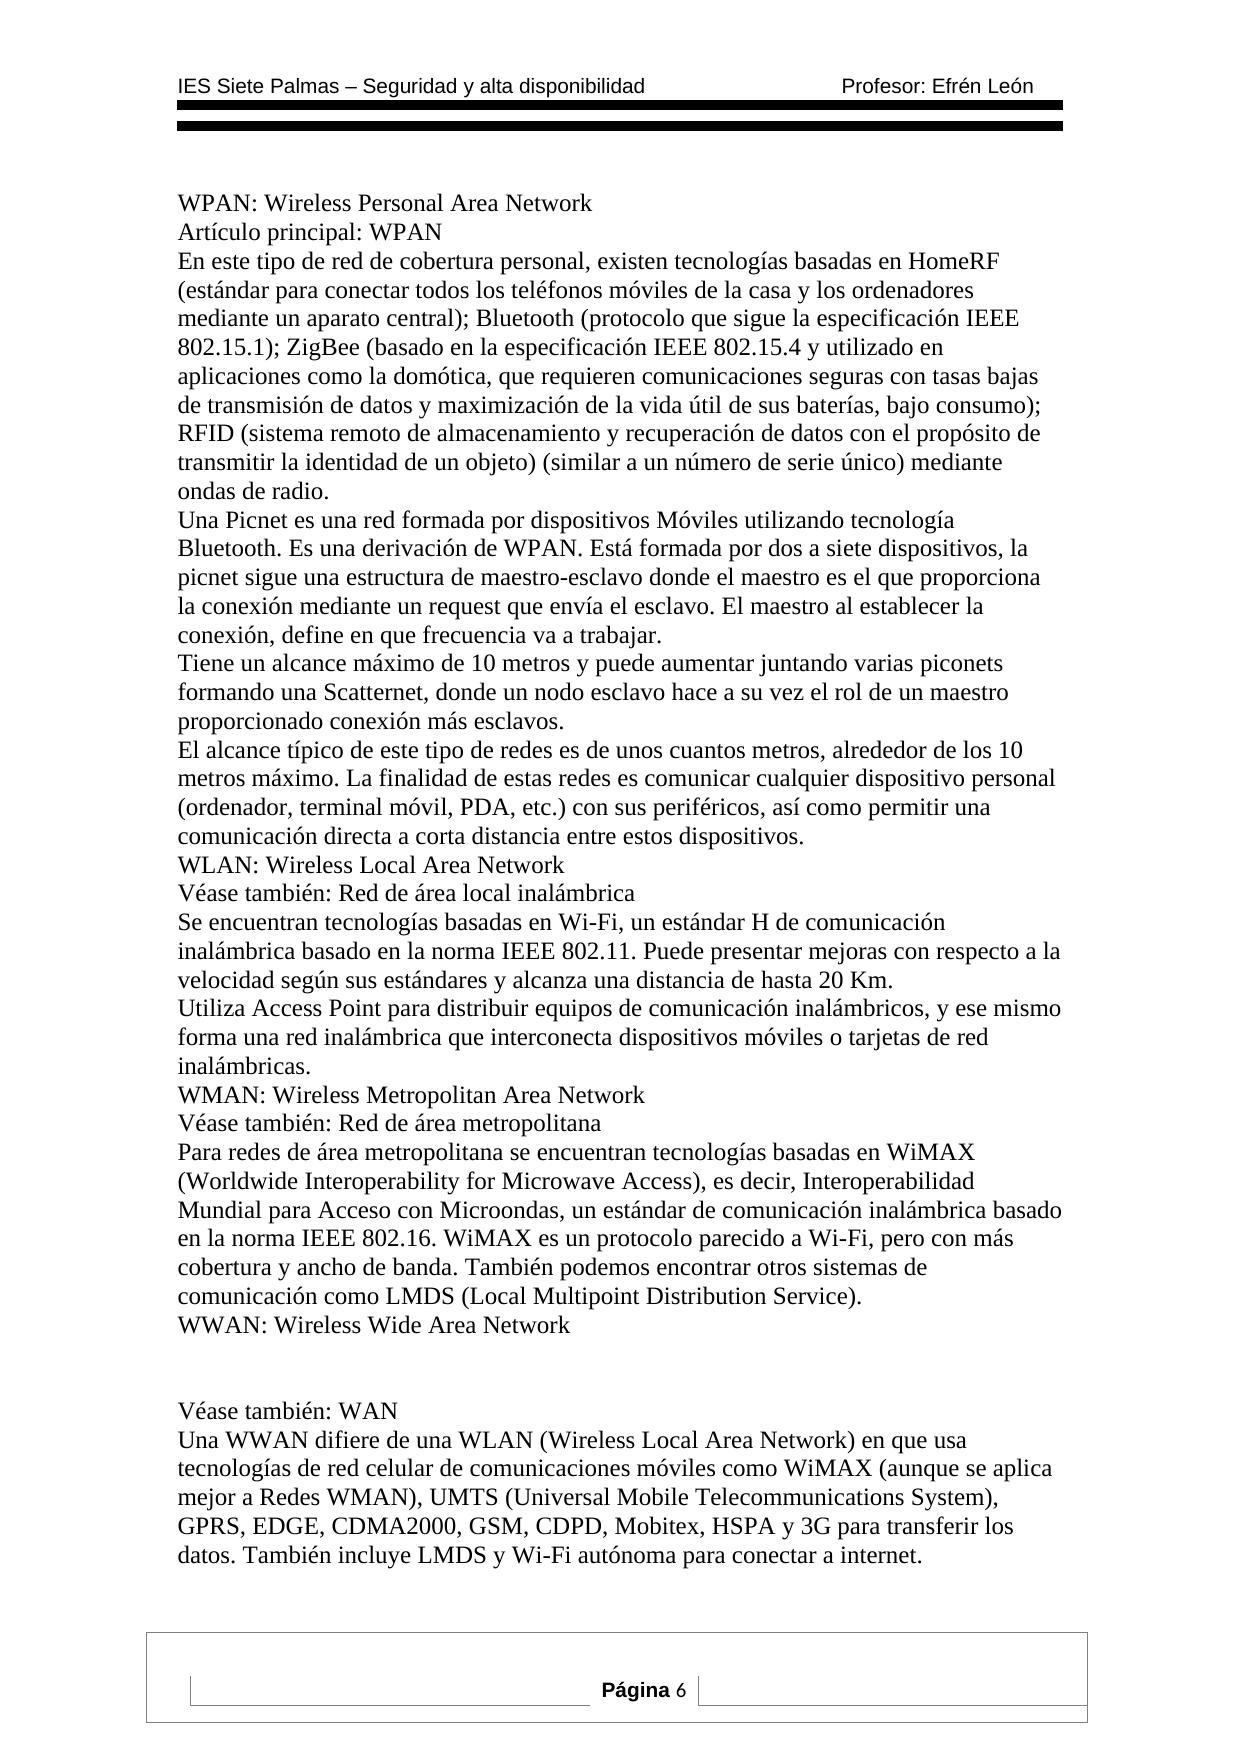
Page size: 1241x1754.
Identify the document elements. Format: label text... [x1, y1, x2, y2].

text en la norma IEEE 802.16. WiMAX es un protocolo parecido a Wi-Fi, pero con más [177, 1223, 1063, 1252]
text (estándar para conectar todos los teléfonos móviles de la casa y los ordenadores [177, 275, 1063, 303]
text transmitir la identidad de un objeto) (similar a un número de serie único) mediante [177, 447, 1063, 476]
text forma una red inalámbrica que interconecta dispositivos móviles o tarjetas de red [177, 1022, 1063, 1051]
text En este tipo de red de cobertura personal, existen tecnologías basadas en HomeRF [177, 246, 1063, 275]
text (ordenador, terminal móvil, PDA, etc.) con sus periféricos, así como permitir una [177, 792, 1063, 821]
text ondas de radio. [177, 476, 1063, 505]
text inalámbricas. [177, 1051, 1063, 1080]
text de transmisión de datos y maximización de la vida útil de sus baterías, bajo consumo); [177, 390, 1063, 418]
text mejor a Redes WMAN), UMTS (Universal Mobile Telecommunications System), [177, 1482, 1063, 1511]
text Véase también: WAN [177, 1396, 1063, 1425]
text mediante un aparato central); Bluetooth (protocolo que sigue la especificación IEEE [177, 303, 1063, 332]
text metros máximo. La finalidad de estas redes es comunicar cualquier dispositivo personal [177, 763, 1063, 792]
text WLAN: Wireless Local Area Network [177, 850, 1063, 878]
text inalámbrica basado en la norma IEEE 802.11. Puede presentar mejoras con respecto a la [177, 936, 1063, 965]
text tecnologías de red celular de comunicaciones móviles como WiMAX (aunque se aplica [177, 1453, 1063, 1482]
text Se encuentran tecnologías basadas en Wi-Fi, un estándar H de comunicación [177, 907, 1063, 936]
text Una Picnet es una red formada por dispositivos Móviles utilizando tecnología [177, 505, 1063, 533]
text (Worldwide Interoperability for Microwave Access), es decir, Interoperabilidad [177, 1166, 1063, 1195]
text GPRS, EDGE, CDMA2000, GSM, CDPD, Mobitex, HSPA y 3G para transferir los [177, 1511, 1063, 1540]
text la conexión mediante un request que envía el esclavo. El maestro al establecer la [177, 591, 1063, 620]
text proporcionado conexión más esclavos. [177, 706, 1063, 735]
text El alcance típico de este tipo de redes es de unos cuantos metros, alrededor de los 10 [177, 735, 1063, 763]
text comunicación como LMDS (Local Multipoint Distribution Service). [177, 1281, 1063, 1310]
text Véase también: Red de área local inalámbrica [177, 878, 1063, 907]
text Una WWAN difiere de una WLAN (Wireless Local Area Network) en que usa [177, 1425, 1063, 1453]
text Bluetooth. Es una derivación de WPAN. Está formada por dos a siete dispositivos, la [177, 533, 1063, 562]
text Véase también: Red de área metropolitana [177, 1108, 1063, 1137]
text RFID (sistema remoto de almacenamiento y recuperación de datos con el propósito de [177, 418, 1063, 447]
text datos. También incluye LMDS y Wi-Fi autónoma para conectar a internet. [177, 1540, 1063, 1568]
text Mundial para Acceso con Microondas, un estándar de comunicación inalámbrica basado [177, 1195, 1063, 1223]
text cobertura y ancho de banda. También podemos encontrar otros sistemas de [177, 1252, 1063, 1281]
text Utiliza Access Point para distribuir equipos de comunicación inalámbricos, y ese mismo [177, 993, 1063, 1022]
text 802.15.1); ZigBee (basado en la especificación IEEE 802.15.4 y utilizado en [177, 332, 1063, 361]
text conexión, define en que frecuencia va a trabajar. [177, 620, 1063, 648]
text comunicación directa a corta distancia entre estos dispositivos. [177, 821, 1063, 850]
text WMAN: Wireless Metropolitan Area Network [177, 1080, 1063, 1108]
text WPAN: Wireless Personal Area Network [177, 188, 1063, 217]
text Tiene un alcance máximo de 10 metros y puede aumentar juntando varias piconets [177, 648, 1063, 677]
text Artículo principal: WPAN [177, 217, 1063, 246]
text velocidad según sus estándares y alcanza una distancia de hasta 20 Km. [177, 965, 1063, 993]
text Para redes de área metropolitana se encuentran tecnologías basadas en WiMAX [177, 1137, 1063, 1166]
text WWAN: Wireless Wide Area Network [177, 1310, 1063, 1338]
text aplicaciones como la domótica, que requieren comunicaciones seguras con tasas bajas [177, 361, 1063, 390]
text formando una Scatternet, donde un nodo esclavo hace a su vez el rol de un maestro [177, 677, 1063, 706]
text picnet sigue una estructura de maestro-esclavo donde el maestro es el que proporciona [177, 562, 1063, 591]
